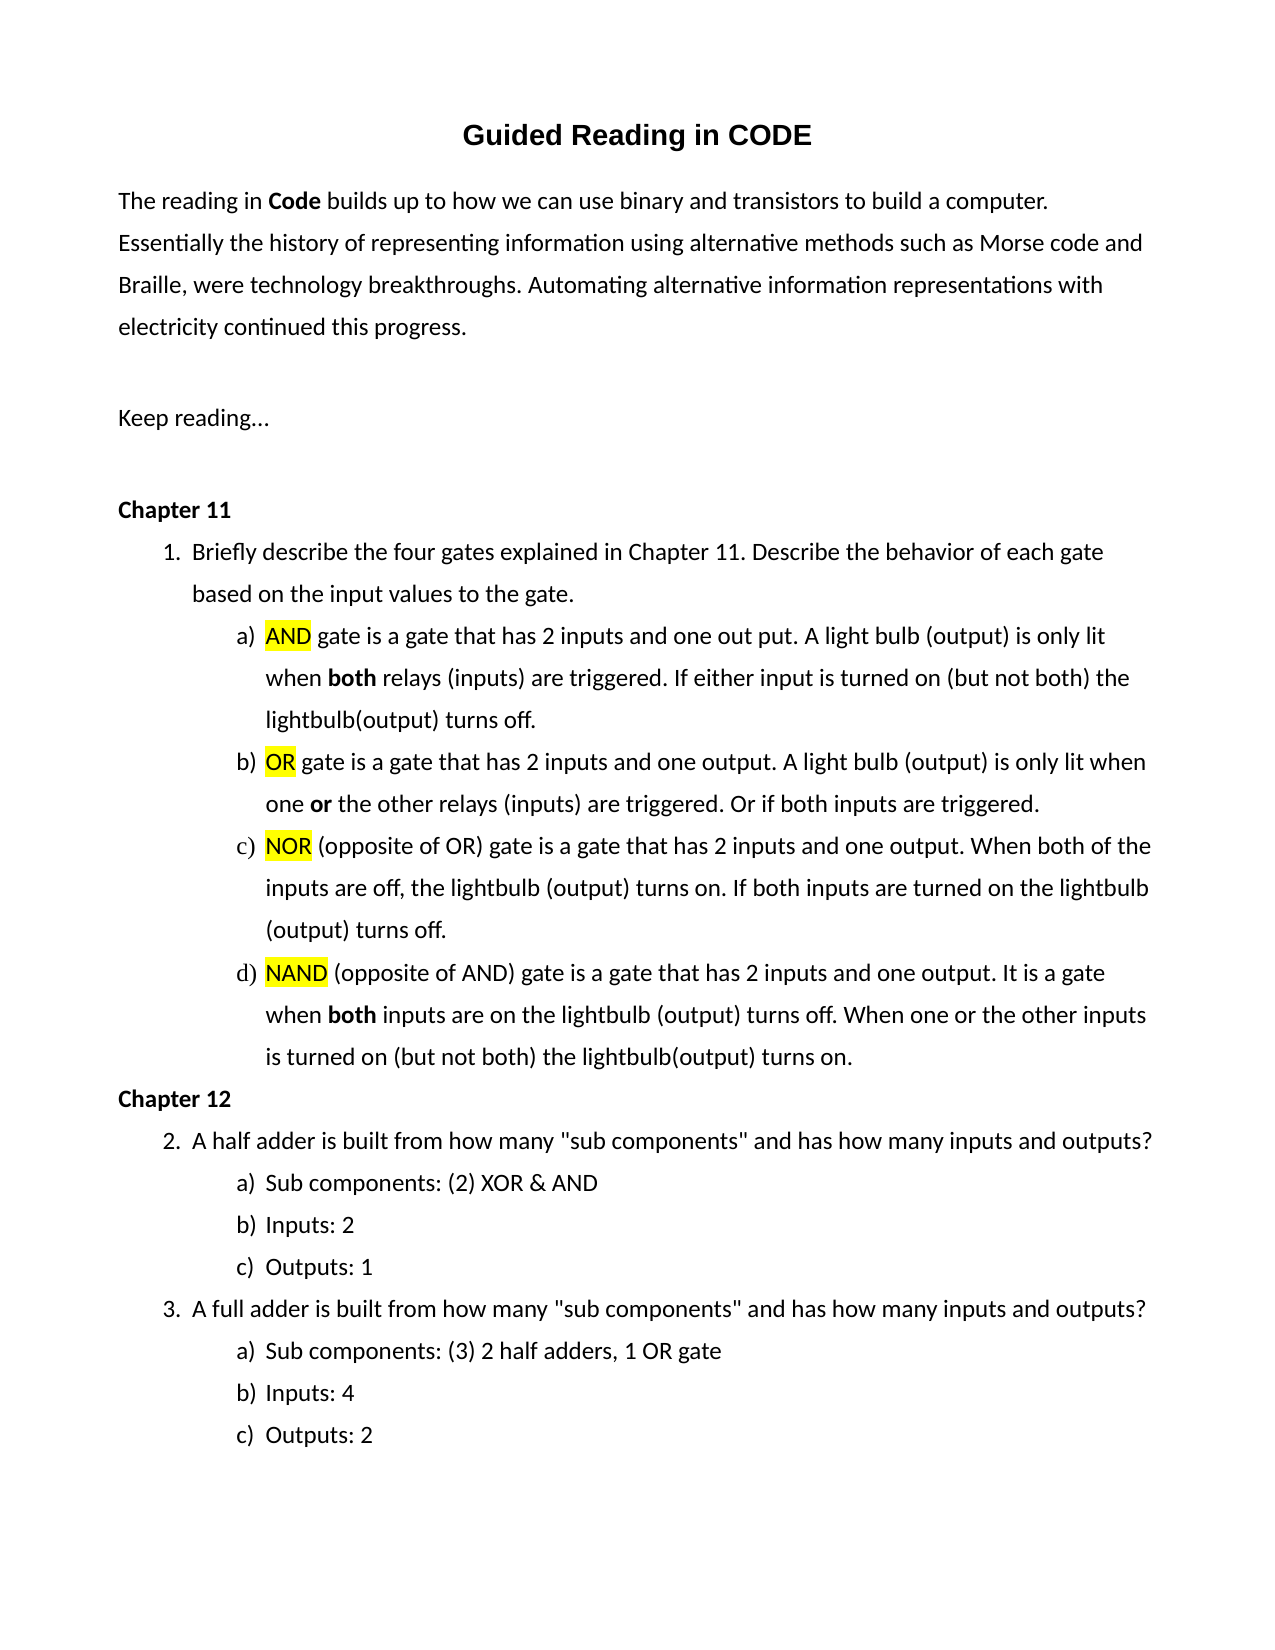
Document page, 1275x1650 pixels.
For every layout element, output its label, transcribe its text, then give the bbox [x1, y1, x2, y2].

list OR gate is a gate that has 2 inputs and one output. A light bulb (output) is only lit when one or the other relays (inputs) are triggered. Or if both inputs are triggered. [236, 746, 1157, 819]
list Briefly describe the four gates explained in Chapter 11. Describe the behavior of each gate based on the input values to the gate. [162, 536, 1157, 608]
list A full adder is built from how many "sub components" and has how many inputs and outputs? [162, 1293, 1157, 1324]
list Sub components: (2) XOR & AND [236, 1167, 1157, 1198]
list AND gate is a gate that has 2 inputs and one out put. A light bulb (output) is only lit when both relays (inputs) are triggered. If either input is turned on (but not both) the lightbulb(output) turns off. [236, 620, 1157, 735]
text Guided Reading in CODE [118, 118, 1157, 152]
text Chapter 11 [118, 494, 1157, 524]
list NAND (opposite of AND) gate is a gate that has 2 inputs and one output. It is a gate when both inputs are on the lightbulb (output) turns off. When one or the other inputs is turned on (but not both) the lightbulb(output) turns on. [236, 957, 1157, 1071]
list Inputs: 2 [236, 1209, 1157, 1240]
list Inputs: 4 [236, 1377, 1157, 1408]
list Sub components: (3) 2 half adders, 1 OR gate [236, 1335, 1157, 1366]
text The reading in Code builds up to how we can use binary and transistors to build a computer. Essentially the history of representing information using alternative methods such as Morse code and Braille, were technology breakthroughs. Automating alternative information representations with electricity continued this progress. [118, 185, 1157, 342]
list A half adder is built from how many "sub components" and has how many inputs and outputs? [162, 1125, 1157, 1156]
text Keep reading... [118, 403, 1157, 433]
text Chapter 12 [118, 1083, 1157, 1113]
list NOR (opposite of OR) gate is a gate that has 2 inputs and one output. When both of the inputs are off, the lightbulb (output) turns on. If both inputs are turned on the lightbulb (output) turns off. [236, 830, 1157, 945]
list Outputs: 1 [236, 1251, 1157, 1282]
list Outputs: 2 [236, 1419, 1157, 1450]
